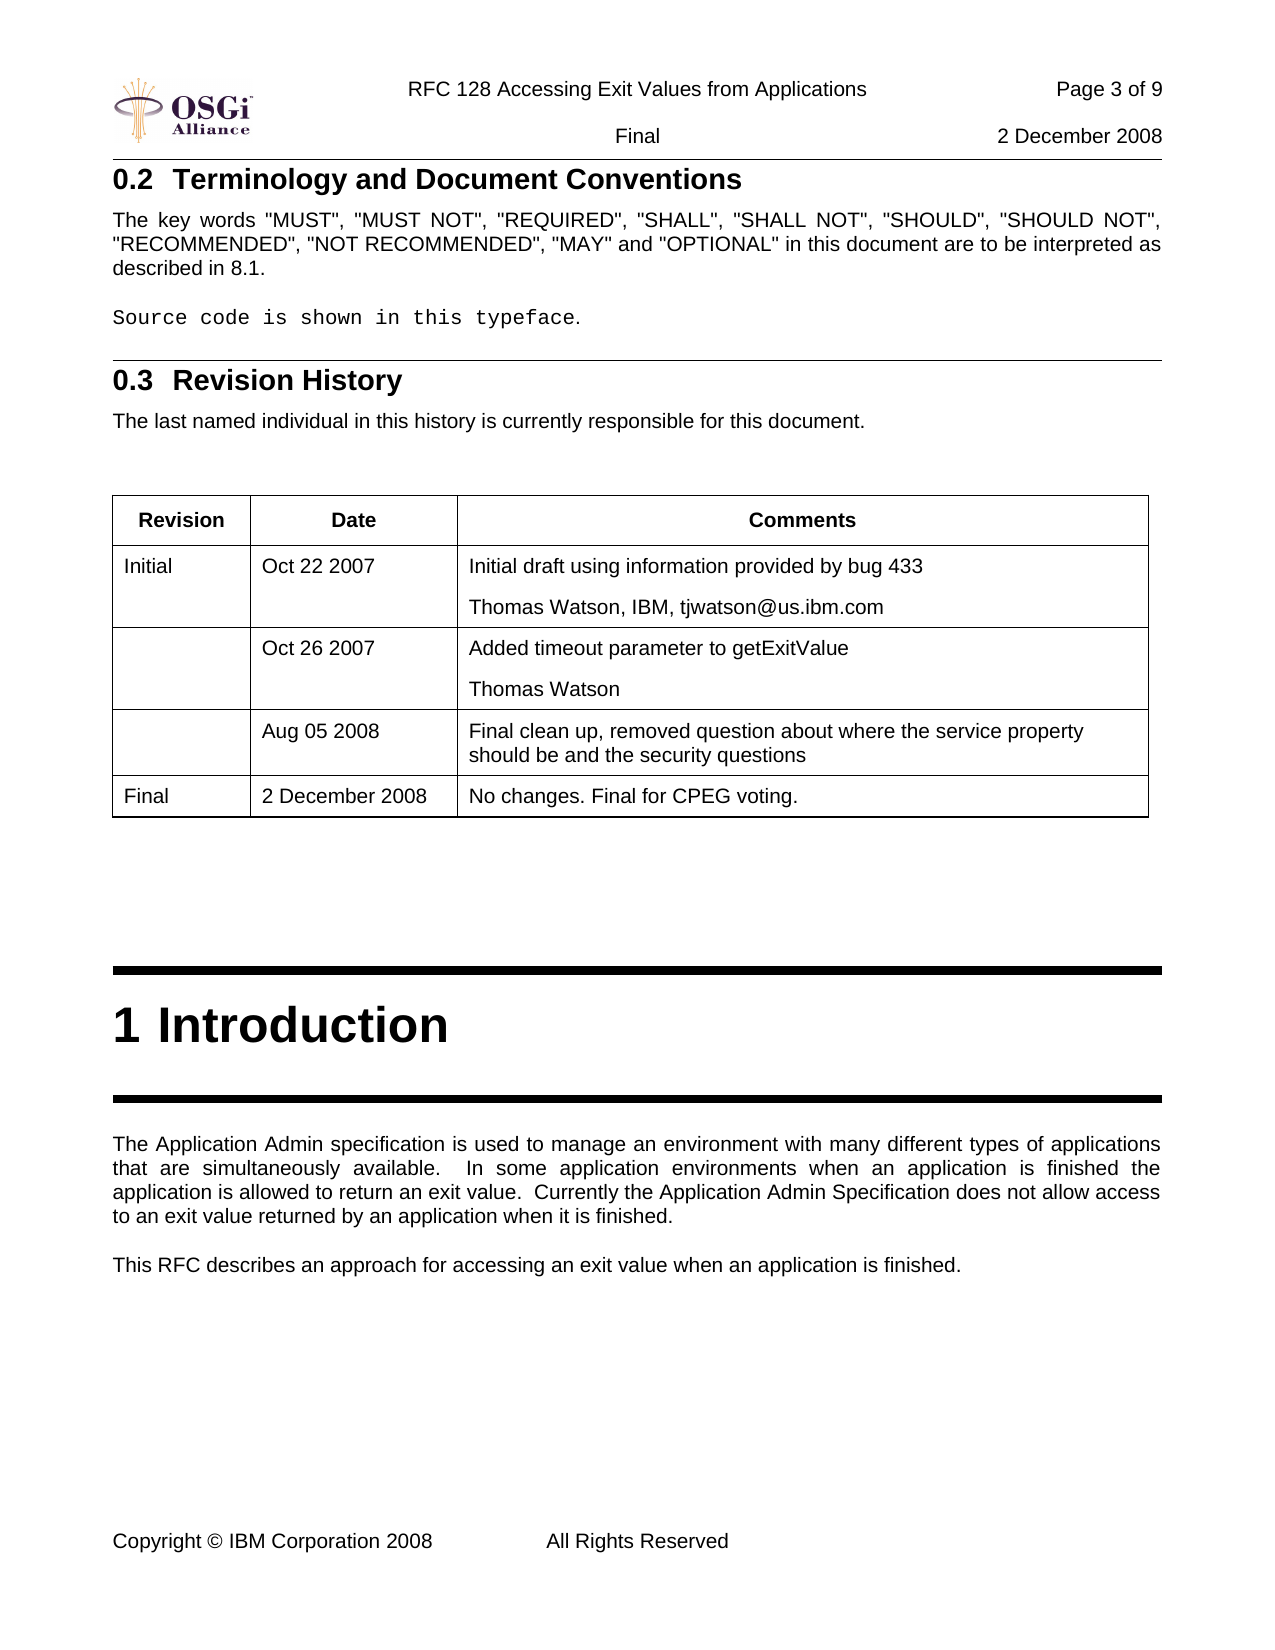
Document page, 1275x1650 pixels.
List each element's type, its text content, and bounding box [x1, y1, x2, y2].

text Source code is shown in this typeface. [112, 305, 1162, 331]
text The key words "MUST", "MUST NOT", "REQUIRED", "SHALL", "SHALL NOT", "SHOULD", "SHOULD NOT", "RECOMMENDED", "NOT RECOMMENDED", "MAY" and "OPTIONAL" in this document are to be interpreted as described in 8.1. [112, 208, 1162, 280]
table_cell Oct 22 2007 [251, 546, 457, 627]
table_cell [113, 628, 250, 709]
table_cell Oct 26 2007 [251, 628, 457, 709]
table_cell Added timeout parameter to getExitValue Thomas Watson [458, 628, 1148, 709]
table_header Date [251, 496, 457, 544]
table_header Comments [458, 496, 1148, 544]
subtitle Introduction [112, 967, 1162, 1103]
table_cell Final [113, 776, 250, 816]
subtitle Revision History [112, 361, 1162, 397]
text The Application Admin specification is used to manage an environment with many different types of applications that are simultaneously available. In some application environments when an application is finished the application is allowed to return an exit value. Currently the Application Admin Specification does not allow access to an exit value returned by an application when it is finished. [112, 1132, 1162, 1228]
table_cell Aug 05 2008 [251, 710, 457, 775]
table_header Revision [113, 496, 250, 544]
text The last named individual in this history is currently responsible for this document. [112, 409, 1162, 433]
table_cell Initial [113, 546, 250, 627]
picture [114, 78, 254, 143]
table_cell 2 December 2008 [251, 776, 457, 816]
table_cell Initial draft using information provided by bug 433 Thomas Watson, IBM, tjwatson@us.ibm.com [458, 546, 1148, 627]
table_cell No changes. Final for CPEG voting. [458, 776, 1148, 816]
table_cell Final clean up, removed question about where the service property should be and the security questions [458, 710, 1148, 775]
table_cell [113, 710, 250, 775]
text This RFC describes an approach for accessing an exit value when an application is finished. [112, 1253, 1162, 1277]
subtitle Terminology and Document Conventions [112, 160, 1162, 196]
